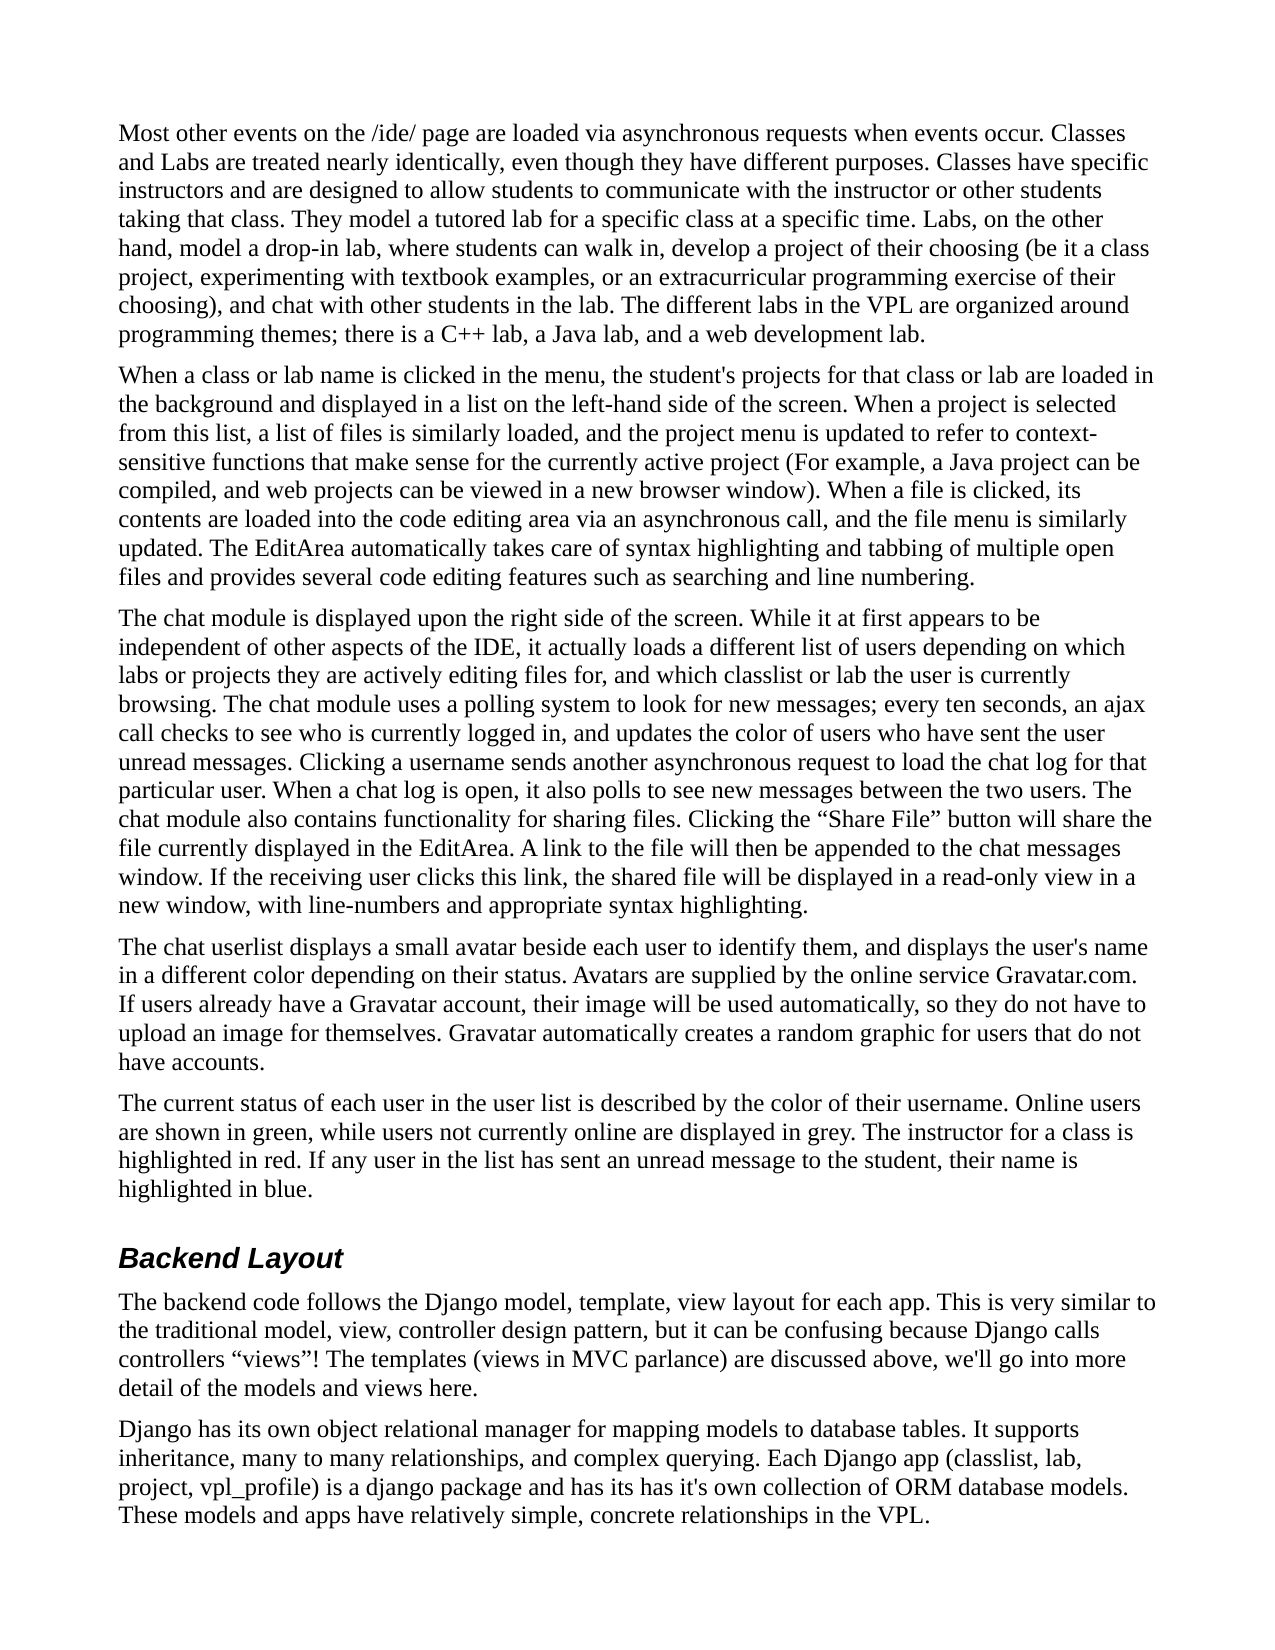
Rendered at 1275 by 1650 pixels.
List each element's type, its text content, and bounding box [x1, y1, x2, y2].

text Django has its own object relational manager for mapping models to database tables. It supports inheritance, many to many relationships, and complex querying. Each Django app (classlist, lab, project, vpl_profile) is a django package and has its has it's own collection of ORM database models. These models and apps have relatively simple, concrete relationships in the VPL. [118, 1414, 1157, 1529]
text Most other events on the /ide/ page are loaded via asynchronous requests when events occur. Classes and Labs are treated nearly identically, even though they have different purposes. Classes have specific instructors and are designed to allow students to communicate with the instructor or other students taking that class. They model a tutored lab for a specific class at a specific time. Labs, on the other hand, model a drop-in lab, where students can walk in, develop a project of their choosing (be it a class project, experimenting with textbook examples, or an extracurricular programming exercise of their choosing), and chat with other students in the lab. The different labs in the VPL are organized around programming themes; there is a C++ lab, a Java lab, and a web development lab. [118, 118, 1157, 348]
text The current status of each user in the user list is described by the color of their username. Online users are shown in green, while users not currently online are displayed in grey. The instructor for a class is highlighted in red. If any user in the list has sent an unread message to the student, their name is highlighted in blue. [118, 1088, 1157, 1203]
text The chat module is displayed upon the right side of the screen. While it at first appears to be independent of other aspects of the IDE, it actually loads a different list of users depending on which labs or projects they are actively editing files for, and which classlist or lab the user is currently browsing. The chat module uses a polling system to look for new messages; every ten seconds, an ajax call checks to see who is currently logged in, and updates the color of users who have sent the user unread messages. Clicking a username sends another asynchronous request to load the chat log for that particular user. When a chat log is open, it also polls to see new messages between the two users. The chat module also contains functionality for sharing files. Clicking the “Share File” button will share the file currently displayed in the EditArea. A link to the file will then be appended to the chat messages window. If the receiving user clicks this link, the shared file will be displayed in a read-only view in a new window, with line-numbers and appropriate syntax highlighting. [118, 603, 1157, 919]
text When a class or lab name is clicked in the menu, the student's projects for that class or lab are loaded in the background and displayed in a list on the left-hand side of the screen. When a project is selected from this list, a list of files is similarly loaded, and the project menu is updated to refer to context-sensitive functions that make sense for the currently active project (For example, a Java project can be compiled, and web projects can be viewed in a new browser window). When a file is clicked, its contents are loaded into the code editing area via an asynchronous call, and the file menu is similarly updated. The EditArea automatically takes care of syntax highlighting and tabbing of multiple open files and provides several code editing features such as searching and line numbering. [118, 361, 1157, 591]
text The chat userlist displays a small avatar beside each user to identify them, and displays the user's name in a different color depending on their status. Avatars are supplied by the online service Gravatar.com. If users already have a Gravatar account, their image will be used automatically, so they do not have to upload an image for themselves. Gravatar automatically creates a random graphic for users that do not have accounts. [118, 932, 1157, 1076]
text The backend code follows the Django model, template, view layout for each app. This is very similar to the traditional model, view, controller design pattern, but it can be confusing because Django calls controllers “views”! The templates (views in MVC parlance) are discussed above, we'll go into more detail of the models and views here. [118, 1287, 1157, 1402]
subtitle Backend Layout [118, 1241, 1157, 1274]
